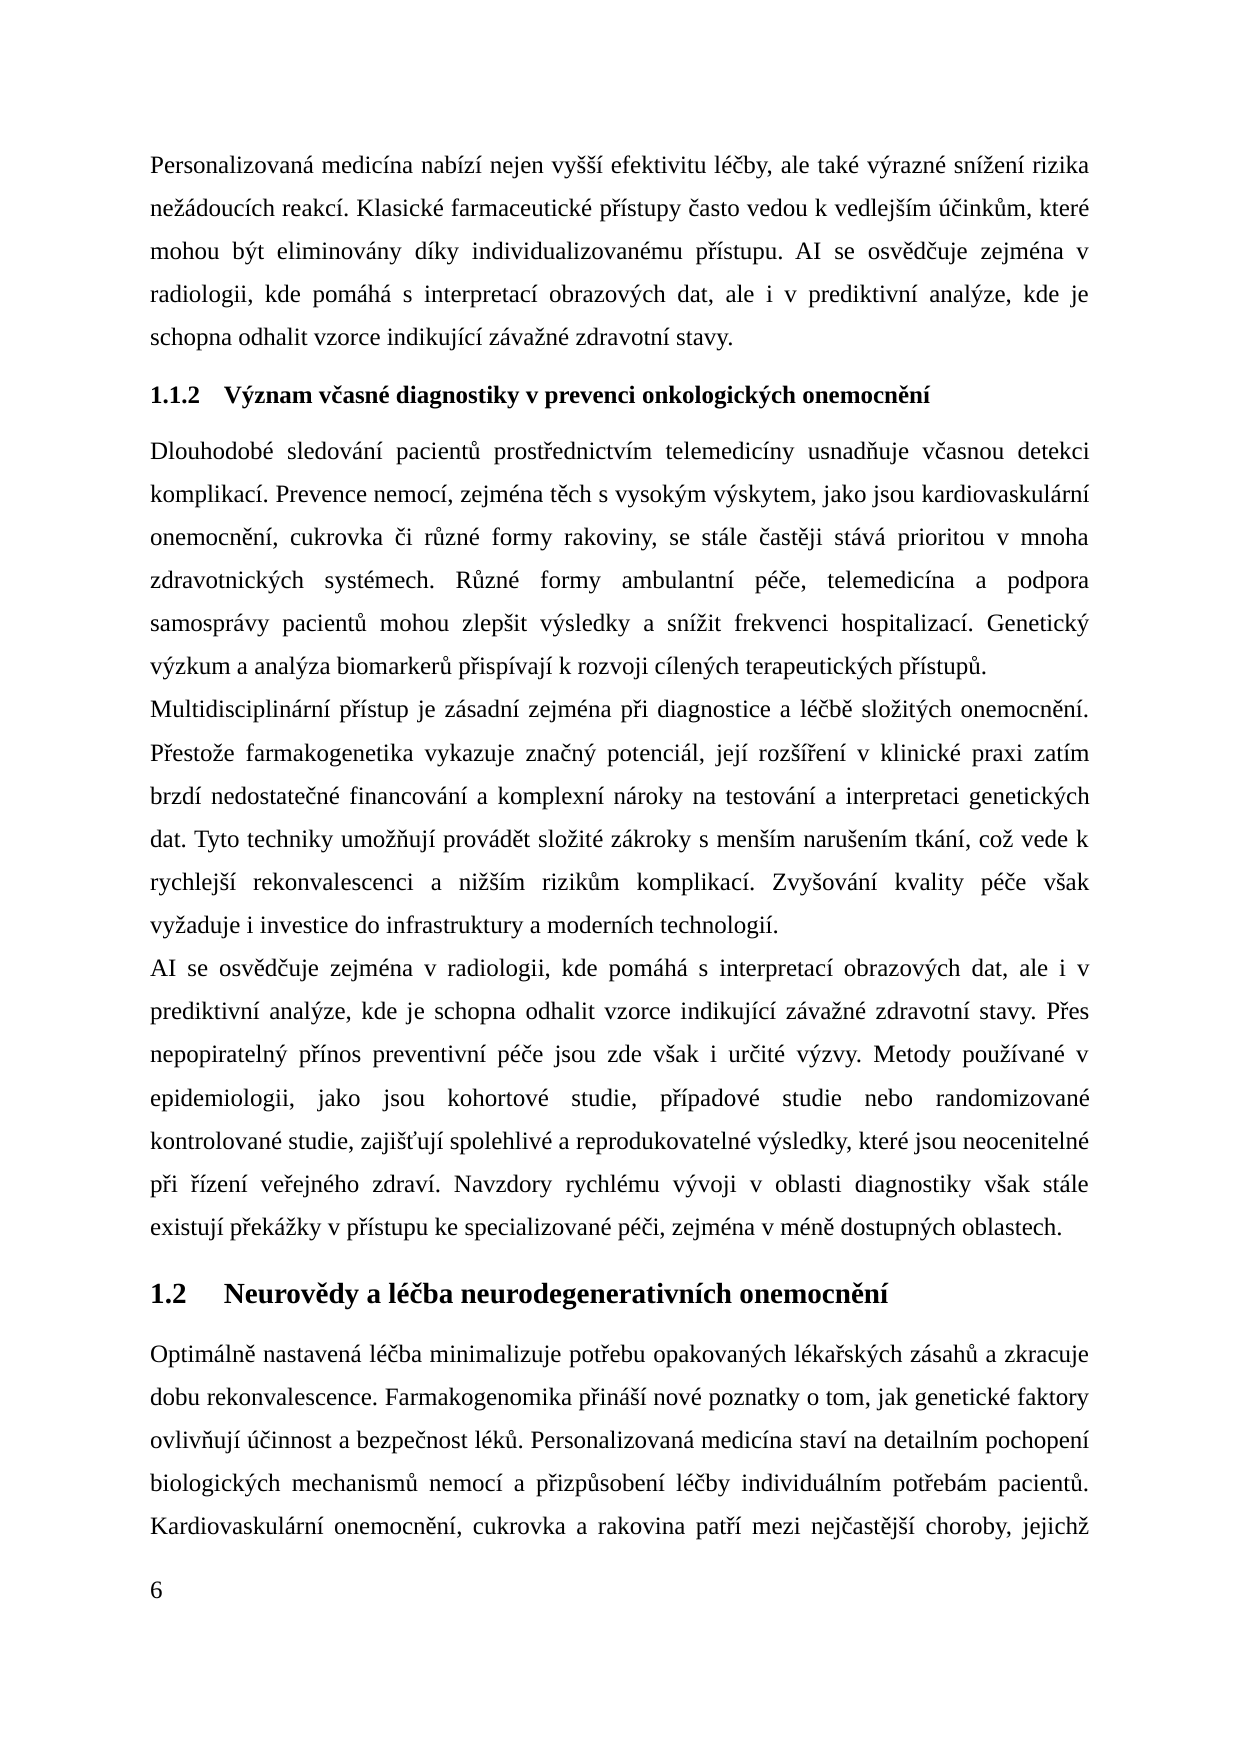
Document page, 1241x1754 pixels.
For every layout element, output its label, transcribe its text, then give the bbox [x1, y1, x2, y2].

text Personalizovaná medicína nabízí nejen vyšší efektivitu léčby, ale také výrazné snížení rizika nežádoucích reakcí. Klasické farmaceutické přístupy často vedou k vedlejším účinkům, které mohou být eliminovány díky individualizovanému přístupu. AI se osvědčuje zejména v radiologii, kde pomáhá s interpretací obrazových dat, ale i v prediktivní analýze, kde je schopna odhalit vzorce indikující závažné zdravotní stavy. [150, 150, 1090, 351]
text Optimálně nastavená léčba minimalizuje potřebu opakovaných lékařských zásahů a zkracuje dobu rekonvalescence. Farmakogenomika přináší nové poznatky o tom, jak genetické faktory ovlivňují účinnost a bezpečnost léků. Personalizovaná medicína staví na detailním pochopení biologických mechanismů nemocí a přizpůsobení léčby individuálním potřebám pacientů. Kardiovaskulární onemocnění, cukrovka a rakovina patří mezi nejčastější choroby, jejichž [150, 1339, 1090, 1540]
subtitle Neurovědy a léčba neurodegenerativních onemocnění [150, 1276, 1090, 1309]
text Dlouhodobé sledování pacientů prostřednictvím telemedicíny usnadňuje včasnou detekci komplikací. Prevence nemocí, zejména těch s vysokým výskytem, jako jsou kardiovaskulární onemocnění, cukrovka či různé formy rakoviny, se stále častěji stává prioritou v mnoha zdravotnických systémech. Různé formy ambulantní péče, telemedicína a podpora samosprávy pacientů mohou zlepšit výsledky a snížit frekvenci hospitalizací. Genetický výzkum a analýza biomarkerů přispívají k rozvoji cílených terapeutických přístupů. [150, 436, 1090, 680]
text Multidisciplinární přístup je zásadní zejména při diagnostice a léčbě složitých onemocnění. Přestože farmakogenetika vykazuje značný potenciál, její rozšíření v klinické praxi zatím brzdí nedostatečné financování a komplexní nároky na testování a interpretaci genetických dat. Tyto techniky umožňují provádět složité zákroky s menším narušením tkání, což vede k rychlejší rekonvalescenci a nižším rizikům komplikací. Zvyšování kvality péče však vyžaduje i investice do infrastruktury a moderních technologií. [150, 694, 1090, 939]
subtitle Význam včasné diagnostiky v prevenci onkologických onemocnění [150, 380, 1090, 409]
text AI se osvědčuje zejména v radiologii, kde pomáhá s interpretací obrazových dat, ale i v prediktivní analýze, kde je schopna odhalit vzorce indikující závažné zdravotní stavy. Přes nepopiratelný přínos preventivní péče jsou zde však i určité výzvy. Metody používané v epidemiologii, jako jsou kohortové studie, případové studie nebo randomizované kontrolované studie, zajišťují spolehlivé a reprodukovatelné výsledky, které jsou neocenitelné při řízení veřejného zdraví. Navzdory rychlému vývoji v oblasti diagnostiky však stále existují překážky v přístupu ke specializované péči, zejména v méně dostupných oblastech. [150, 953, 1090, 1241]
